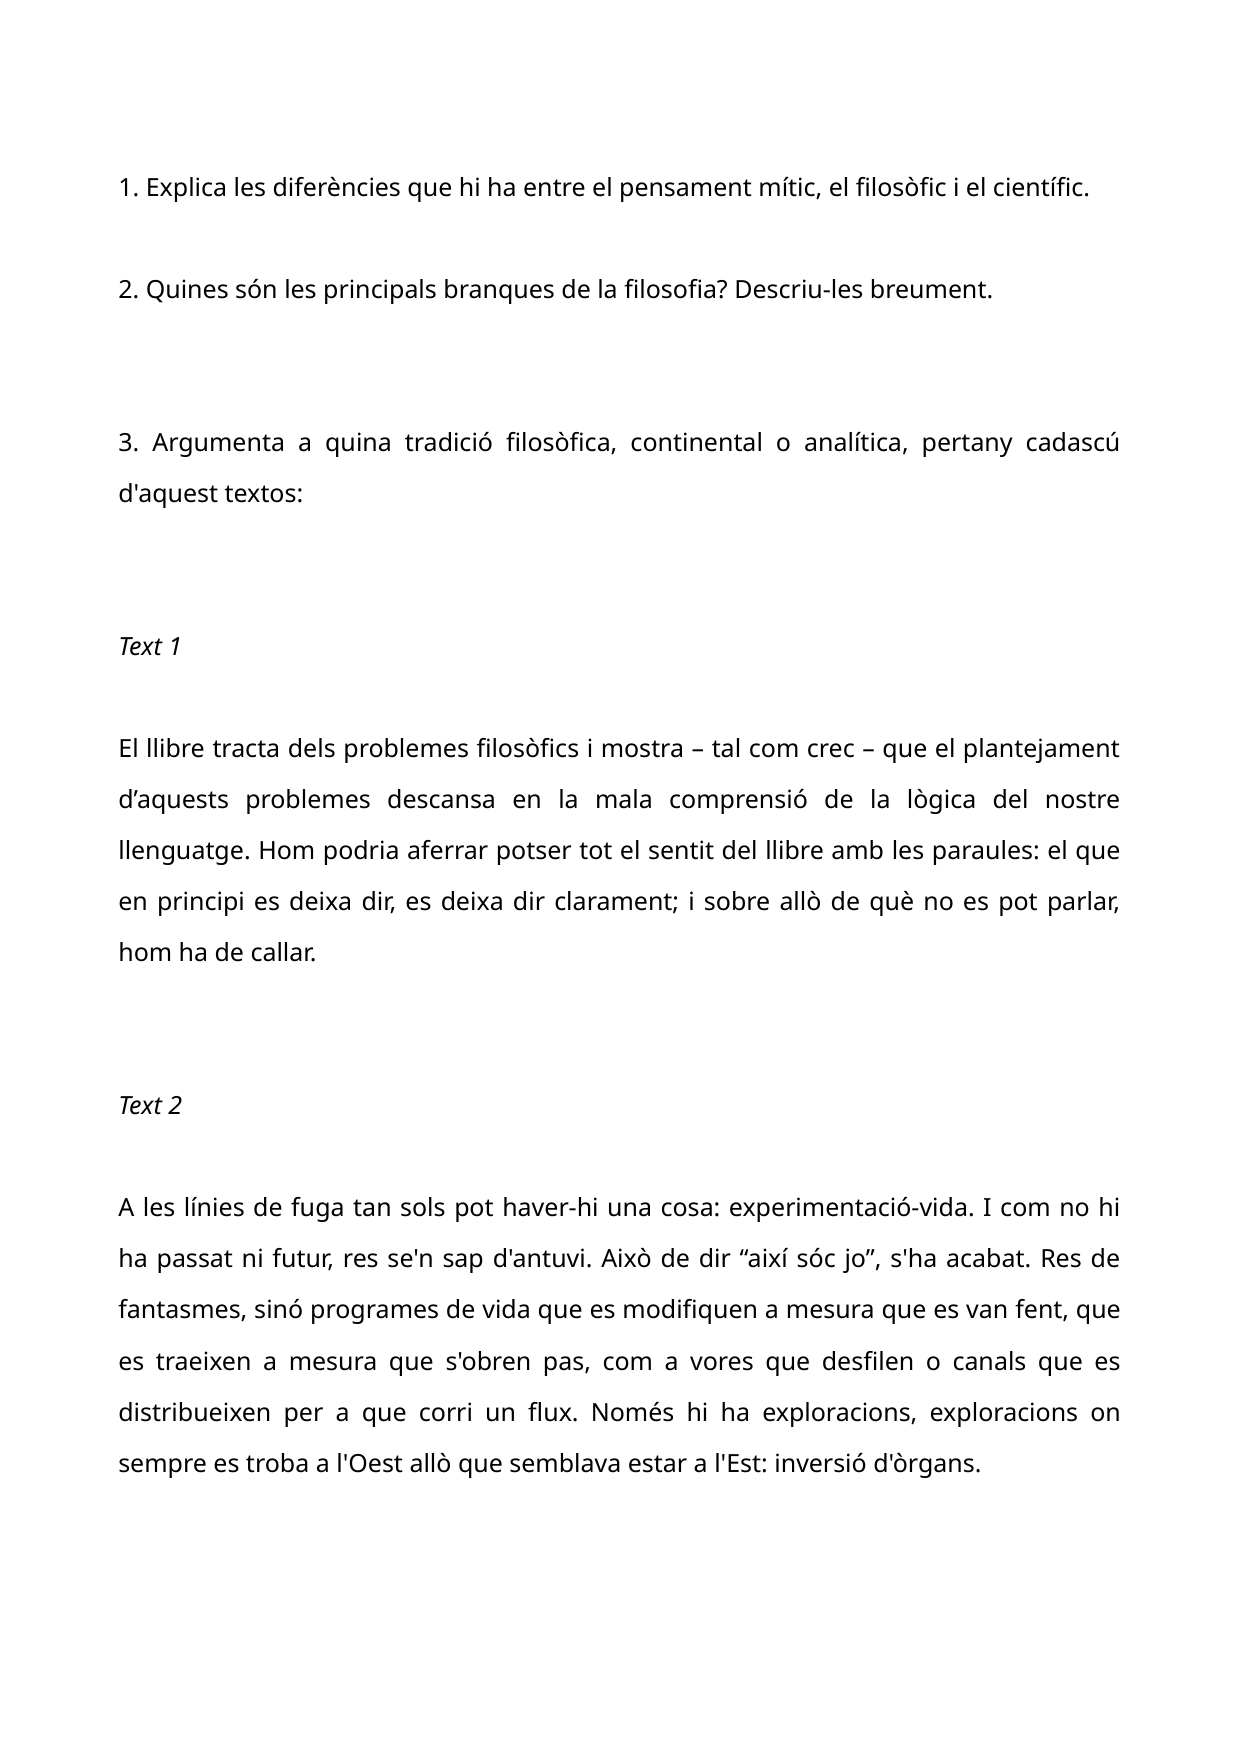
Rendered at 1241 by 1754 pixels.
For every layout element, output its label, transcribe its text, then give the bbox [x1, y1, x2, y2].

text Text 2 [118, 1088, 1122, 1122]
text A les línies de fuga tan sols pot haver-hi una cosa: experimentació-vida. I com no hi ha passat ni futur, res se'n sap d'antuvi. Això de dir “així sóc jo”, s'ha acabat. Res de fantasmes, sinó programes de vida que es modifiquen a mesura que es van fent, que es traeixen a mesura que s'obren pas, com a vores que desfilen o canals que es distribueixen per a que corri un flux. Només hi ha exploracions, exploracions on sempre es troba a l'Oest allò que semblava estar a l'Est: inversió d'òrgans. [118, 1190, 1122, 1479]
text 1. Explica les diferències que hi ha entre el pensament mític, el filosòfic i el científic. [118, 169, 1122, 203]
text El llibre tracta dels problemes filosòfics i mostra – tal com crec – que el plantejament d’aquests problemes descansa en la mala comprensió de la lògica del nostre llenguatge. Hom podria aferrar potser tot el sentit del llibre amb les paraules: el que en principi es deixa dir, es deixa dir clarament; i sobre allò de què no es pot parlar, hom ha de callar. [118, 731, 1122, 969]
text Text 1 [118, 628, 1122, 663]
text 2. Quines són les principals branques de la filosofia? Descriu-les breument. [118, 271, 1122, 305]
text 3. Argumenta a quina tradició filosòfica, continental o analítica, pertany cadascú d'aquest textos: [118, 424, 1122, 509]
